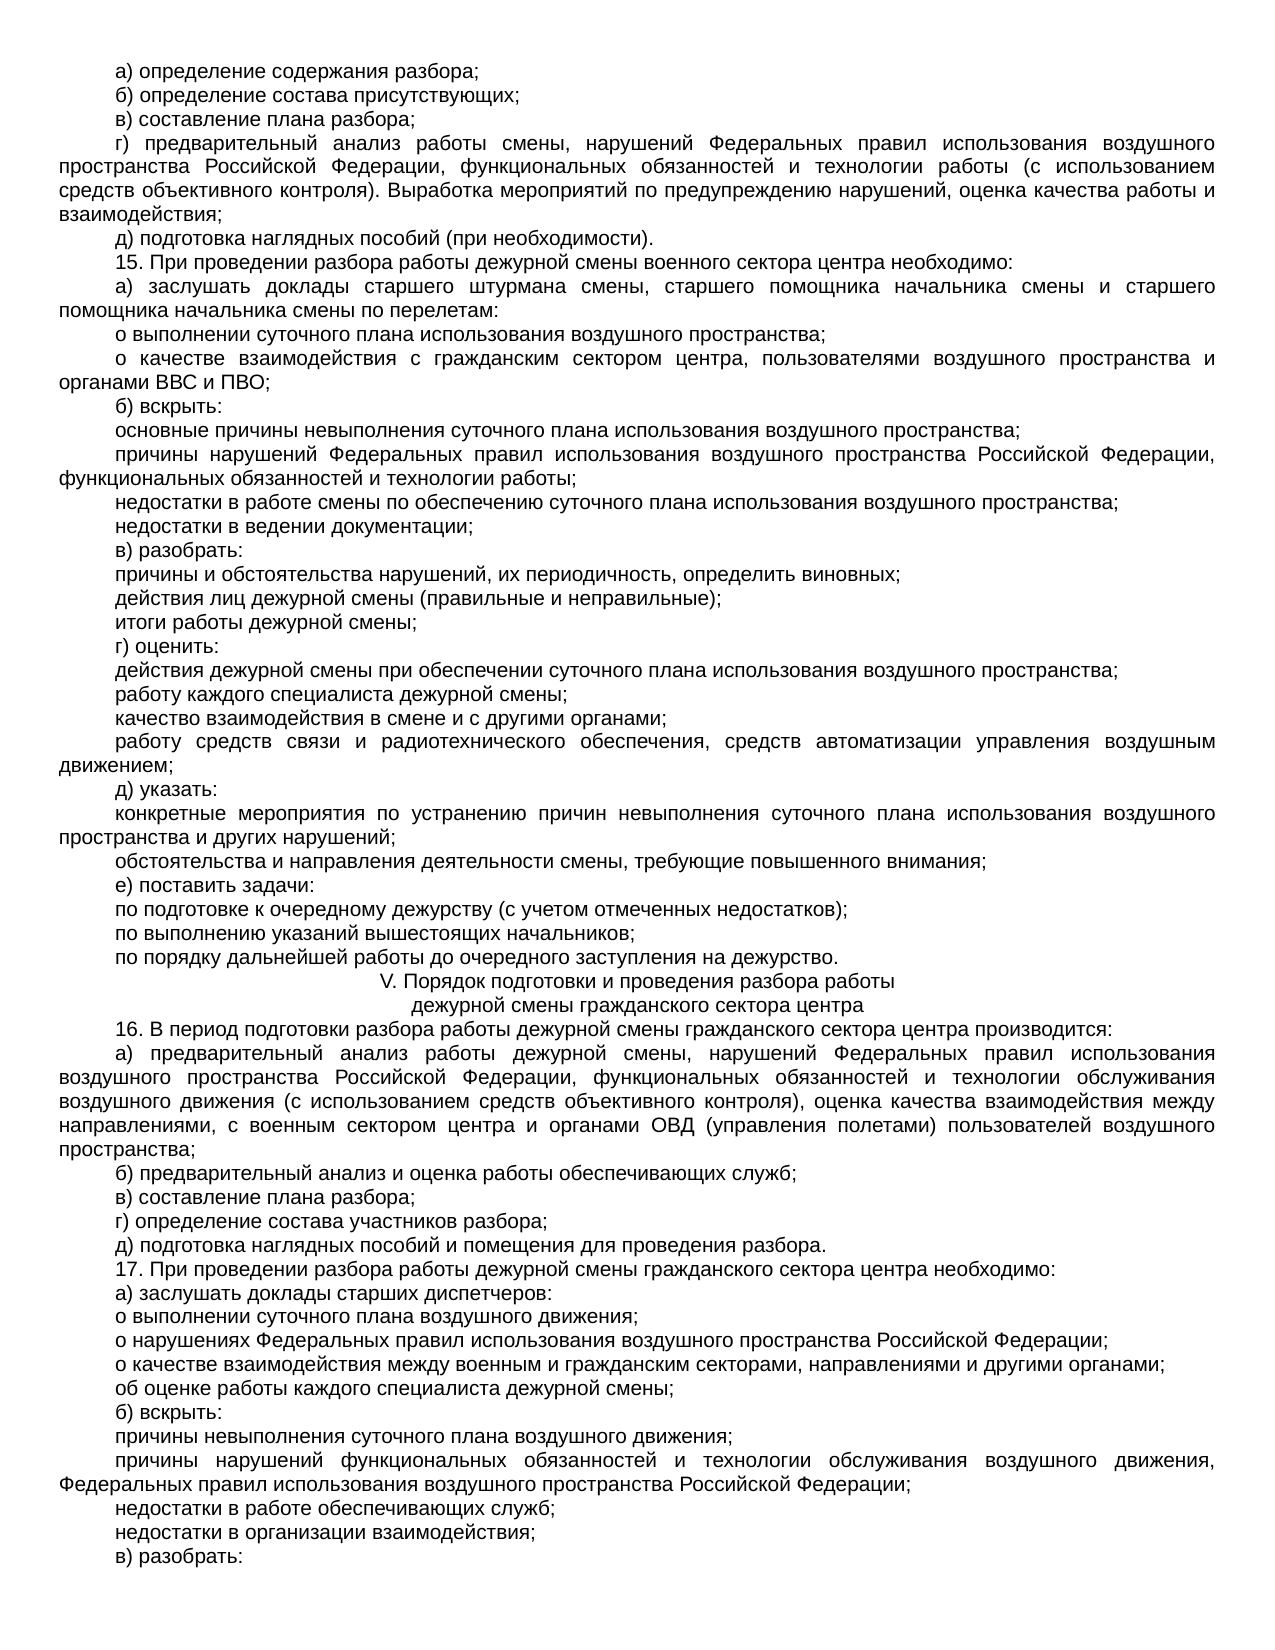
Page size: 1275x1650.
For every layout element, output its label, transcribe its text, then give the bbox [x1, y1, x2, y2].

text причины невыполнения суточного плана воздушного движения; [58, 1424, 1216, 1448]
text недостатки в ведении документации; [58, 514, 1216, 538]
text о качестве взаимодействия с гражданским сектором центра, пользователями воздушного пространства и органами ВВС и ПВО; [58, 346, 1216, 394]
text по подготовке к очередному дежурству (с учетом отмеченных недостатков); [58, 897, 1216, 921]
text об оценке работы каждого специалиста дежурной смены; [58, 1376, 1216, 1400]
text а) определение содержания разбора; [58, 58, 1216, 82]
text о выполнении суточного плана использования воздушного пространства; [58, 322, 1216, 346]
text д) указать: [58, 777, 1216, 801]
text основные причины невыполнения суточного плана использования воздушного пространства; [58, 418, 1216, 442]
text д) подготовка наглядных пособий и помещения для проведения разбора. [58, 1232, 1216, 1256]
text причины и обстоятельства нарушений, их периодичность, определить виновных; [58, 562, 1216, 586]
text г) предварительный анализ работы смены, нарушений Федеральных правил использования воздушного пространства Российской Федерации, функциональных обязанностей и технологии работы (с использованием средств объективного контроля). Выработка мероприятий по предупреждению нарушений, оценка качества работы и взаимодействия; [58, 130, 1216, 226]
text в) разобрать: [58, 1544, 1216, 1568]
text действия лиц дежурной смены (правильные и неправильные); [58, 586, 1216, 609]
text г) оценить: [58, 633, 1216, 657]
text о нарушениях Федеральных правил использования воздушного пространства Российской Федерации; [58, 1328, 1216, 1352]
text 15. При проведении разбора работы дежурной смены военного сектора центра необходимо: [58, 250, 1216, 274]
text качество взаимодействия в смене и с другими органами; [58, 705, 1216, 729]
text действия дежурной смены при обеспечении суточного плана использования воздушного пространства; [58, 657, 1216, 681]
text V. Порядок подготовки и проведения разбора работы [58, 969, 1216, 993]
text итоги работы дежурной смены; [58, 609, 1216, 633]
text д) подготовка наглядных пособий (при необходимости). [58, 226, 1216, 250]
text дежурной смены гражданского сектора центра [58, 993, 1216, 1017]
text 17. При проведении разбора работы дежурной смены гражданского сектора центра необходимо: [58, 1256, 1216, 1280]
text а) заслушать доклады старшего штурмана смены, старшего помощника начальника смены и старшего помощника начальника смены по перелетам: [58, 274, 1216, 322]
text по выполнению указаний вышестоящих начальников; [58, 921, 1216, 945]
text о качестве взаимодействия между военным и гражданским секторами, направлениями и другими органами; [58, 1352, 1216, 1376]
text б) вскрыть: [58, 1400, 1216, 1424]
text по порядку дальнейшей работы до очередного заступления на дежурство. [58, 945, 1216, 969]
text недостатки в работе смены по обеспечению суточного плана использования воздушного пространства; [58, 490, 1216, 514]
text работу средств связи и радиотехнического обеспечения, средств автоматизации управления воздушным движением; [58, 729, 1216, 777]
text конкретные мероприятия по устранению причин невыполнения суточного плана использования воздушного пространства и других нарушений; [58, 801, 1216, 849]
text б) определение состава присутствующих; [58, 82, 1216, 106]
text в) разобрать: [58, 538, 1216, 562]
text б) вскрыть: [58, 394, 1216, 418]
text работу каждого специалиста дежурной смены; [58, 681, 1216, 705]
text б) предварительный анализ и оценка работы обеспечивающих служб; [58, 1161, 1216, 1184]
text в) составление плана разбора; [58, 1184, 1216, 1208]
text обстоятельства и направления деятельности смены, требующие повышенного внимания; [58, 849, 1216, 873]
text г) определение состава участников разбора; [58, 1208, 1216, 1232]
text 16. В период подготовки разбора работы дежурной смены гражданского сектора центра производится: [58, 1017, 1216, 1041]
text а) заслушать доклады старших диспетчеров: [58, 1280, 1216, 1304]
text причины нарушений функциональных обязанностей и технологии обслуживания воздушного движения, Федеральных правил использования воздушного пространства Российской Федерации; [58, 1448, 1216, 1496]
text о выполнении суточного плана воздушного движения; [58, 1304, 1216, 1328]
text а) предварительный анализ работы дежурной смены, нарушений Федеральных правил использования воздушного пространства Российской Федерации, функциональных обязанностей и технологии обслуживания воздушного движения (с использованием средств объективного контроля), оценка качества взаимодействия между направлениями, с военным сектором центра и органами ОВД (управления полетами) пользователей воздушного пространства; [58, 1041, 1216, 1161]
text е) поставить задачи: [58, 873, 1216, 897]
text причины нарушений Федеральных правил использования воздушного пространства Российской Федерации, функциональных обязанностей и технологии работы; [58, 442, 1216, 490]
text недостатки в организации взаимодействия; [58, 1520, 1216, 1544]
text в) составление плана разбора; [58, 106, 1216, 130]
text недостатки в работе обеспечивающих служб; [58, 1496, 1216, 1520]
